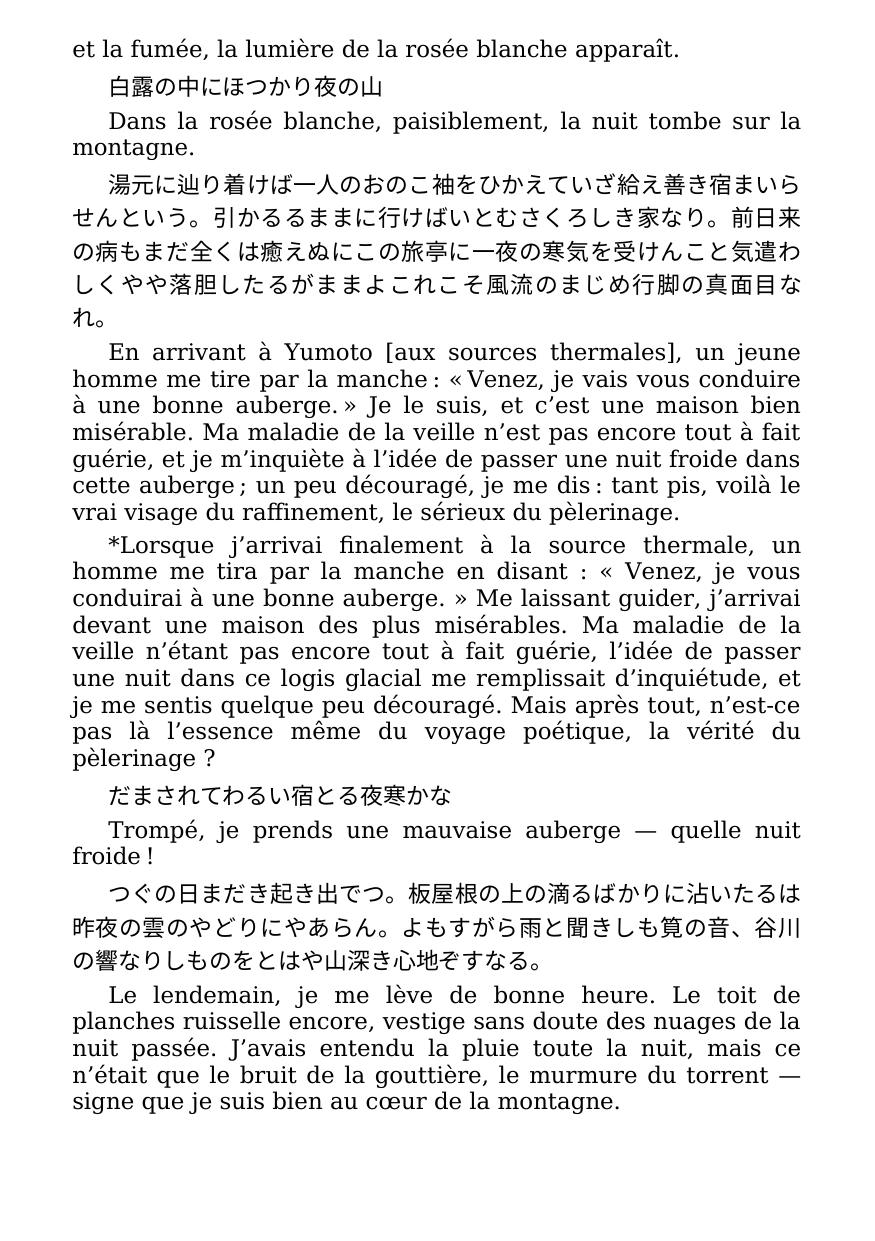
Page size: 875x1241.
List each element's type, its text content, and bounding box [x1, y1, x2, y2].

text Trompé, je prends une mauvaise auberge — quelle nuit froide ! [72, 817, 802, 870]
text 白露の中にほつかり夜の山 [72, 69, 802, 102]
text Dans la rosée blanche, paisiblement, la nuit tombe sur la montagne. [72, 108, 802, 161]
text つぐの日まだき起き出でつ。板屋根の上の滴るばかりに沾いたるは昨夜の雲のやどりにやあらん。よもすがら雨と聞きしも筧の音、谷川の響なりしものをとはや山深き心地ぞすなる。 [72, 876, 802, 976]
text *Lorsque j’arrivai finalement à la source thermale, un homme me tira par la manche en disant : « Venez, je vous conduirai à une bonne auberge. » Me laissant guider, j’arrivai devant une maison des plus misérables. Ma maladie de la veille n’étant pas encore tout à fait guérie, l’idée de passer une nuit dans ce logis glacial me remplissait d’inquiétude, et je me sentis quelque peu découragé. Mais après tout, n’est-ce pas là l’essence même du voyage poétique, la vérité du pèlerinage ? [72, 532, 802, 772]
text En arrivant à Yumoto [aux sources thermales], un jeune homme me tire par la manche : « Venez, je vais vous conduire à une bonne auberge. » Je le suis, et c’est une maison bien misérable. Ma maladie de la veille n’est pas encore tout à fait guérie, et je m’inquiète à l’idée de passer une nuit froide dans cette auberge ; un peu découragé, je me dis : tant pis, voilà le vrai visage du raffinement, le sérieux du pèlerinage. [72, 339, 802, 526]
text だまされてわるい宿とる夜寒かな [72, 778, 802, 811]
text 湯元に辿り着けば一人のおのこ袖をひかえていざ給え善き宿まいらせんという。引かるるままに行けばいとむさくろしき家なり。前日来の病もまだ全くは癒えぬにこの旅亭に一夜の寒気を受けんこと気遣わしくやや落胆したるがままよこれこそ風流のまじめ行脚の真面目なれ。 [72, 167, 802, 333]
text et la fumée, la lumière de la rosée blanche apparaît. [72, 36, 802, 63]
text Le lendemain, je me lève de bonne heure. Le toit de planches ruisselle encore, vestige sans doute des nuages de la nuit passée. J’avais entendu la pluie toute la nuit, mais ce n’était que le bruit de la gouttière, le murmure du torrent — signe que je suis bien au cœur de la montagne. [72, 982, 802, 1115]
